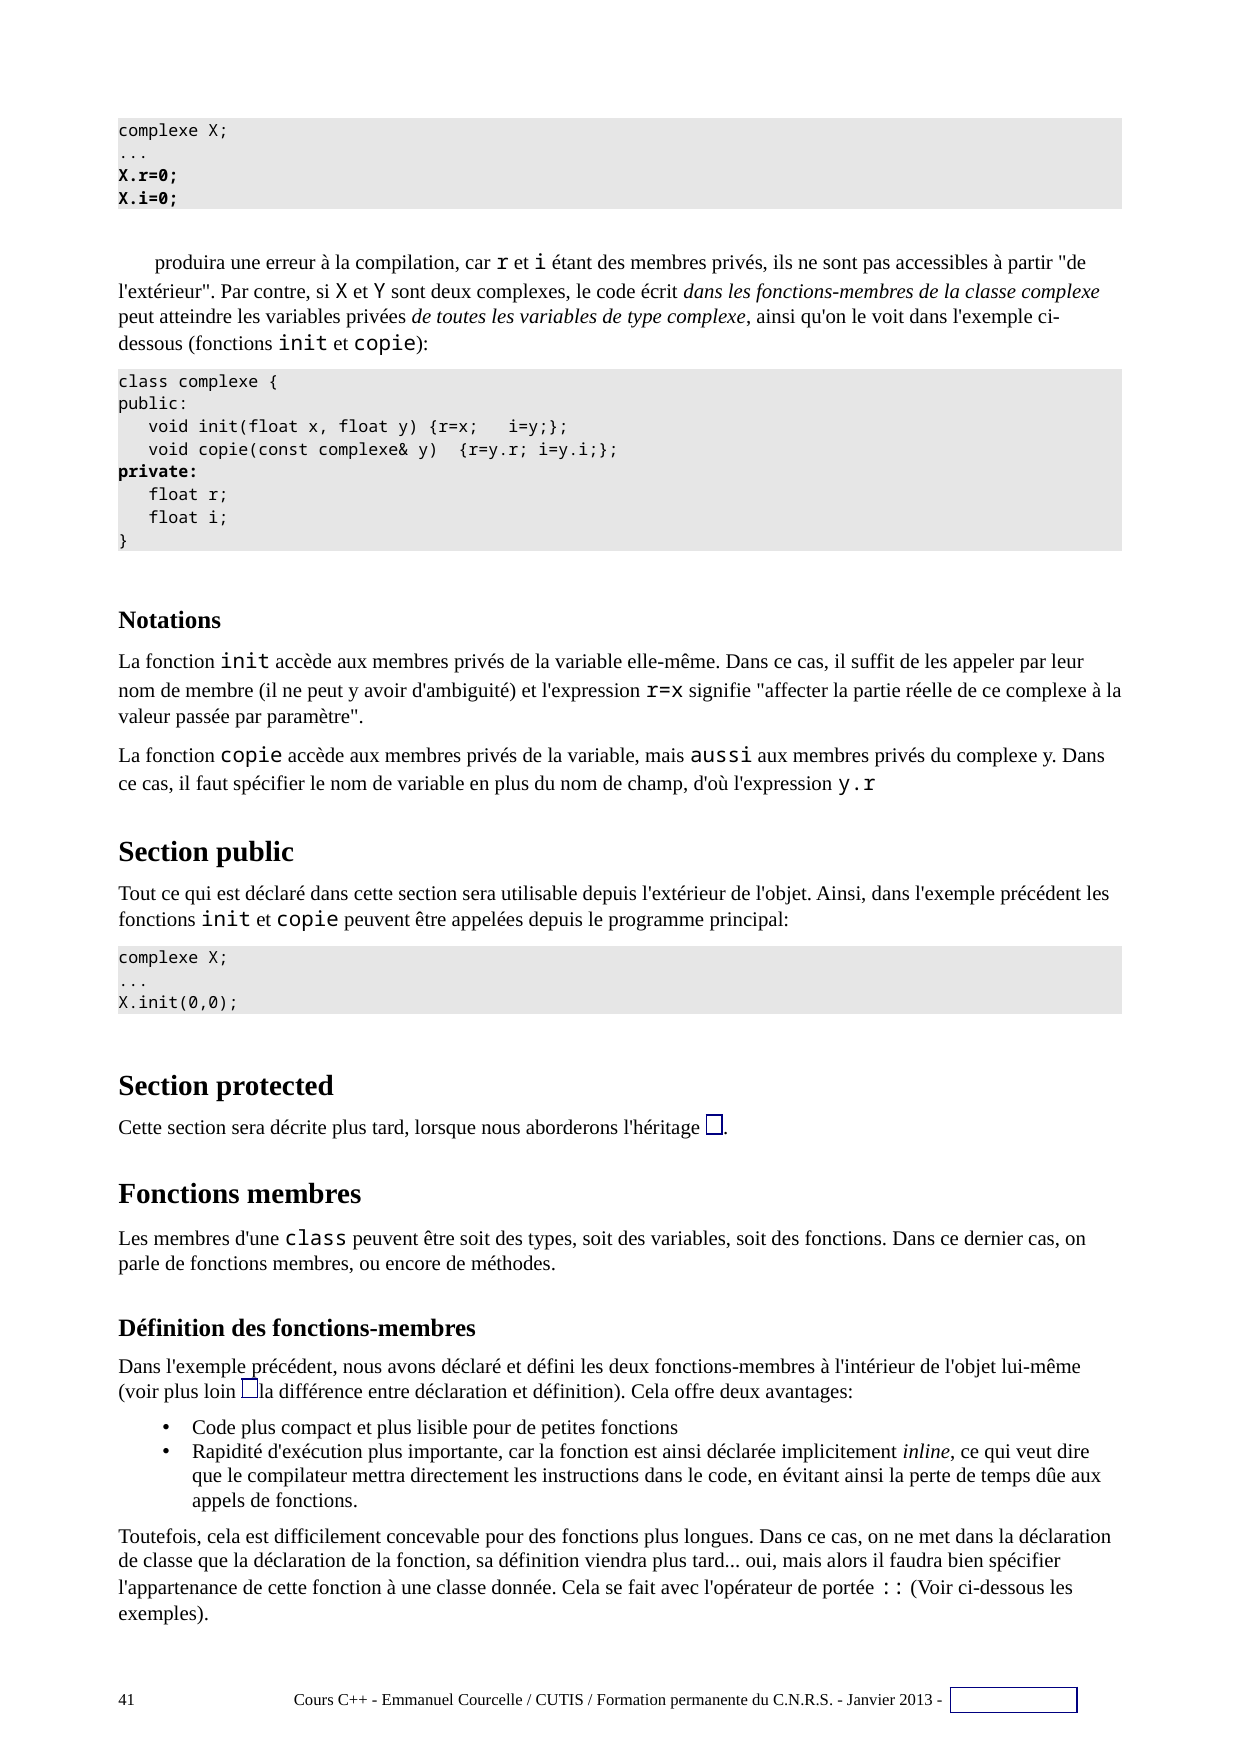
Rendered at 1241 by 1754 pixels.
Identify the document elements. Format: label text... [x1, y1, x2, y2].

subtitle Section protected [118, 1068, 1122, 1102]
text produira une erreur à la compilation, car r et i étant des membres privés, ils ne sont pas accessibles à partir "de l'extérieur". Par contre, si X et Y sont deux complexes, le code écrit dans les fonctions-membres de la classe complexe peut atteindre les variables privées de toutes les variables de type complexe, ainsi qu'on le voit dans l'exemple ci-dessous (fonctions init et copie): [118, 238, 1122, 357]
text complexe X; [118, 118, 1122, 141]
text complexe X; [118, 946, 1122, 968]
text void init(float x, float y) {r=x; i=y;}; [118, 415, 1122, 437]
text La fonction init accède aux membres privés de la variable elle-même. Dans ce cas, il suffit de les appeler par leur nom de membre (il ne peut y avoir d'ambiguité) et l'expression r=x signifie "affecter la partie réelle de ce complexe à la valeur passée par paramètre". [118, 647, 1122, 728]
text } [118, 528, 1122, 551]
text X.i=0; [118, 186, 1122, 209]
text ... [118, 968, 1122, 991]
text ... [118, 141, 1122, 163]
subtitle Notations [118, 605, 1122, 634]
text Les membres d'une class peuvent être soit des types, soit des variables, soit des fonctions. Dans ce dernier cas, on parle de fonctions membres, ou encore de méthodes. [118, 1223, 1122, 1275]
subtitle Section public [118, 834, 1122, 868]
text Dans l'exemple précédent, nous avons déclaré et défini les deux fonctions-membres à l'intérieur de l'objet lui-même (voir plus loin la différence entre déclaration et définition). Cela offre deux avantages: [118, 1354, 1122, 1403]
text void copie(const complexe& y) {r=y.r; i=y.i;}; [118, 437, 1122, 460]
text X.init(0,0); [118, 991, 1122, 1014]
text float i; [118, 506, 1122, 528]
text X.r=0; [118, 163, 1122, 186]
subtitle Définition des fonctions-membres [118, 1313, 1122, 1341]
text float r; [118, 483, 1122, 506]
text La fonction copie accède aux membres privés de la variable, mais aussi aux membres privés du complexe y. Dans ce cas, il faut spécifier le nom de variable en plus du nom de champ, d'où l'expression y.r [118, 740, 1122, 797]
text class complexe { [118, 369, 1122, 392]
text Cette section sera décrite plus tard, lorsque nous aborderons l'héritage . [118, 1114, 1122, 1139]
text public: [118, 392, 1122, 415]
text Tout ce qui est déclaré dans cette section sera utilisable depuis l'extérieur de l'objet. Ainsi, dans l'exemple précédent les fonctions init et copie peuvent être appelées depuis le programme principal: [118, 881, 1122, 933]
subtitle Fonctions membres [118, 1177, 1122, 1210]
list Code plus compact et plus lisible pour de petites fonctions [162, 1415, 1122, 1439]
text private: [118, 460, 1122, 483]
text Toutefois, cela est difficilement concevable pour des fonctions plus longues. Dans ce cas, on ne met dans la déclaration de classe que la déclaration de la fonction, sa définition viendra plus tard... oui, mais alors il faudra bien spécifier l'appartenance de cette fonction à une classe donnée. Cela se fait avec l'opérateur de portée :: (Voir ci-dessous les exemples). [118, 1524, 1122, 1625]
list Rapidité d'exécution plus importante, car la fonction est ainsi déclarée implicitement inline, ce qui veut dire que le compilateur mettra directement les instructions dans le code, en évitant ainsi la perte de temps dûe aux appels de fonctions. [162, 1439, 1122, 1512]
